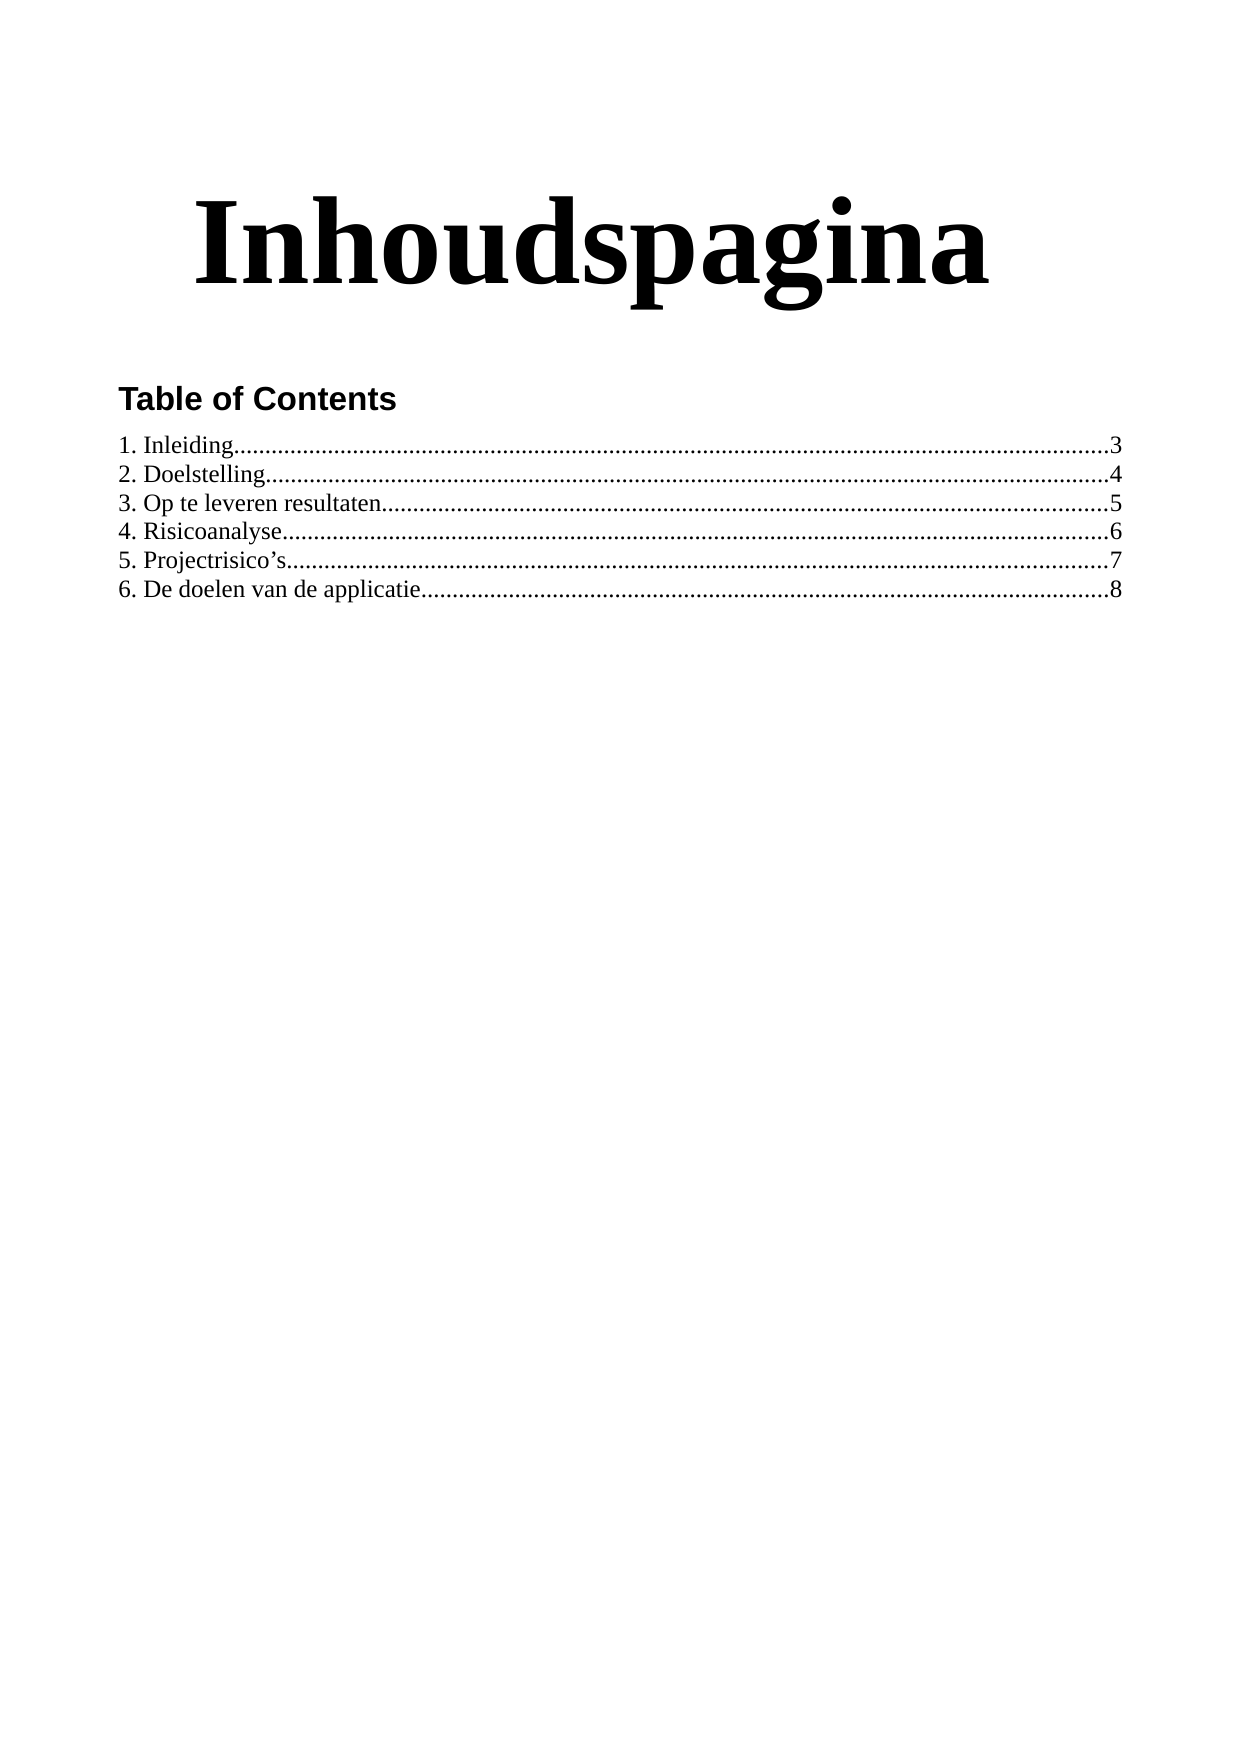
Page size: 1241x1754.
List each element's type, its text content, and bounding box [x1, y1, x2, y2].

text 2. Doelstelling 4 [118, 459, 1122, 488]
text 5. Projectrisico’s 7 [118, 545, 1122, 574]
text 4. Risicoanalyse 6 [118, 516, 1122, 545]
subtitle Table of Contents [118, 379, 1122, 418]
text 3. Op te leveren resultaten 5 [118, 488, 1122, 516]
text 6. De doelen van de applicatie 8 [118, 574, 1122, 603]
text Inhoudspagina [118, 167, 1122, 311]
text 1. Inleiding 3 [118, 430, 1122, 459]
